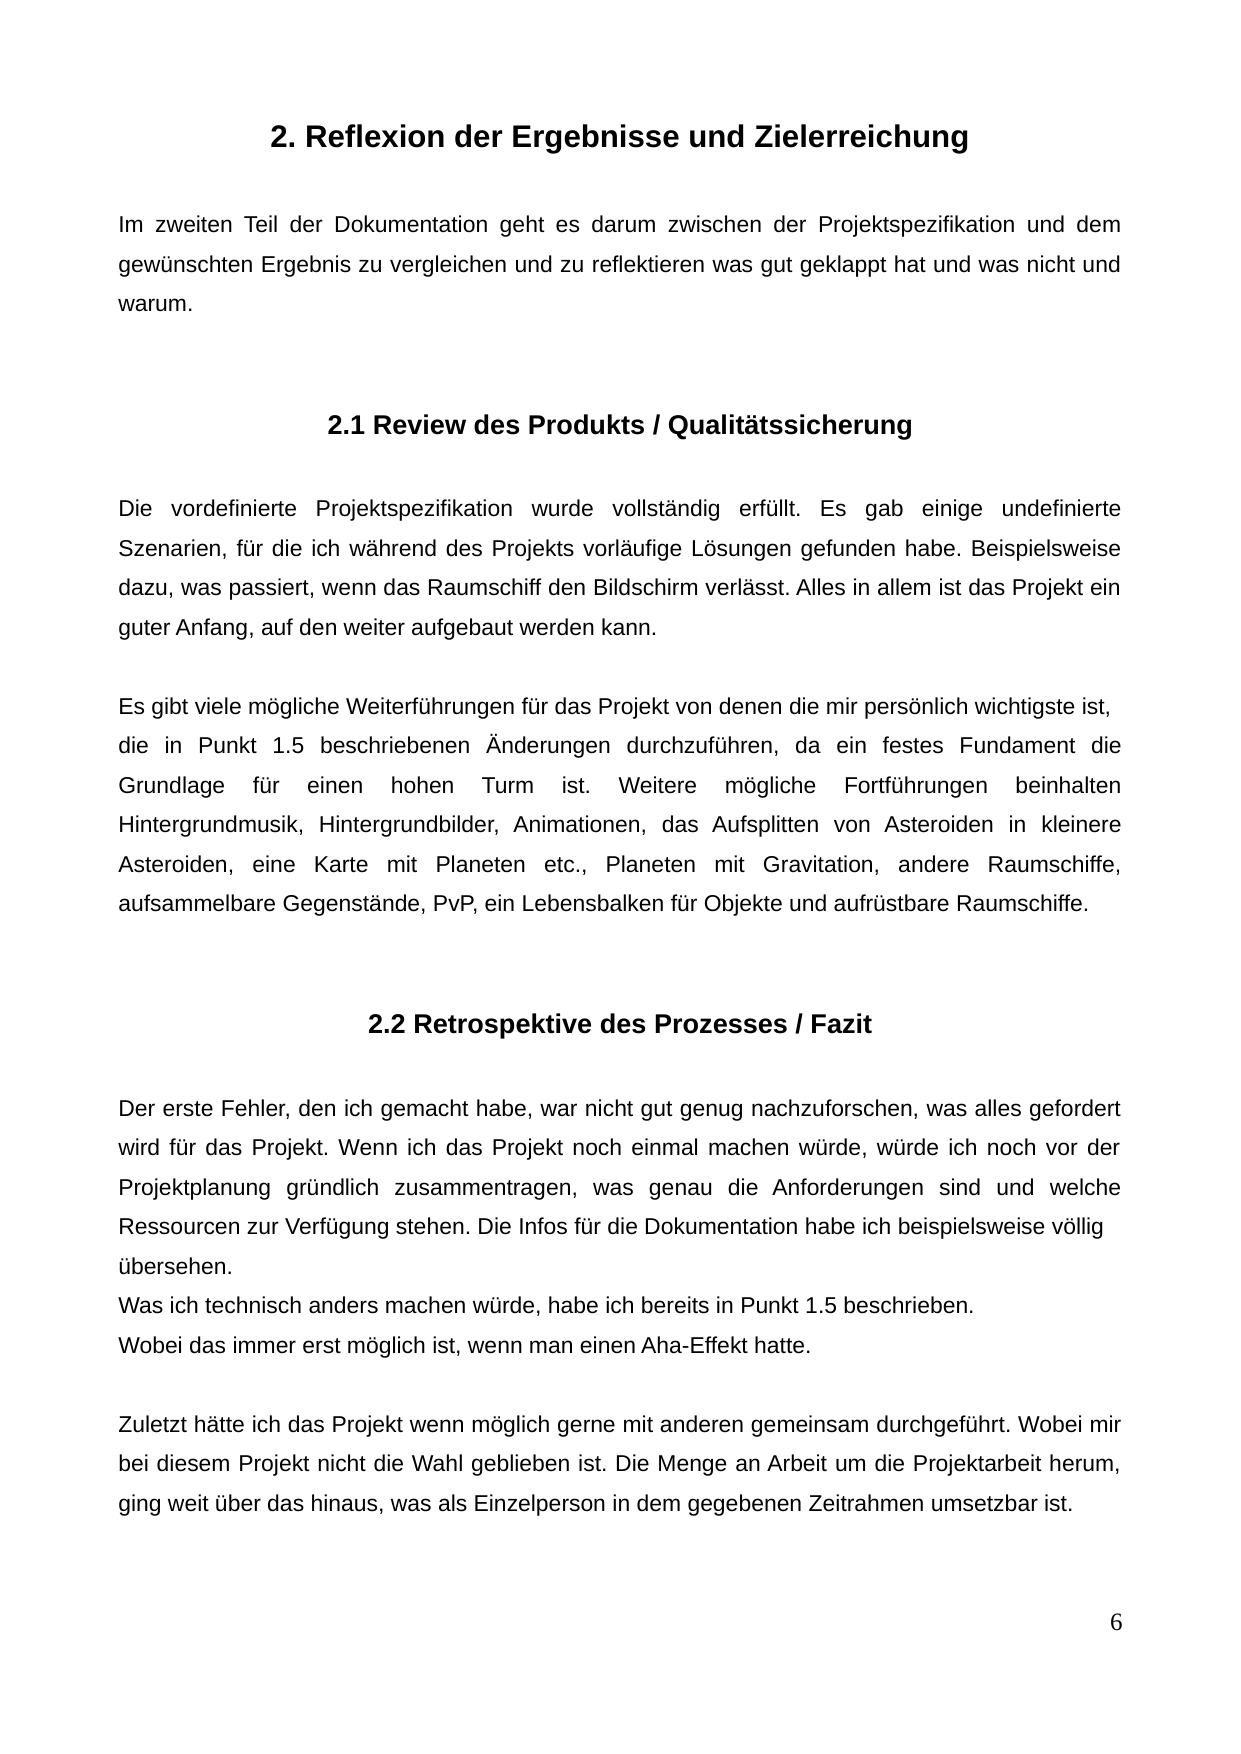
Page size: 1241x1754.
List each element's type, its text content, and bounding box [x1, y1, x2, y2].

text Was ich technisch anders machen würde, habe ich bereits in Punkt 1.5 beschrieben. [118, 1292, 1122, 1318]
text übersehen. [118, 1253, 1122, 1279]
text 2.1 Review des Produkts / Qualitätssicherung [118, 409, 1122, 440]
text Es gibt viele mögliche Weiterführungen für das Projekt von denen die mir persönlich wichtigste ist, [118, 693, 1122, 719]
text Die vordefinierte Projektspezifikation wurde vollständig erfüllt. Es gab einige undefinierte Szenarien, für die ich während des Projekts vorläufige Lösungen gefunden habe. Beispielsweise dazu, was passiert, wenn das Raumschiff den Bildschirm verlässt. Alles in allem ist das Projekt ein guter Anfang, auf den weiter aufgebaut werden kann. [118, 495, 1122, 640]
text 2.2 Retrospektive des Prozesses / Fazit [118, 1008, 1122, 1040]
text die in Punkt 1.5 beschriebenen Änderungen durchzuführen, da ein festes Fundament die Grundlage für einen hohen Turm ist. Weitere mögliche Fortführungen beinhalten Hintergrundmusik, Hintergrundbilder, Animationen, das Aufsplitten von Asteroiden in kleinere Asteroiden, eine Karte mit Planeten etc., Planeten mit Gravitation, andere Raumschiffe, aufsammelbare Gegenstände, PvP, ein Lebensbalken für Objekte und aufrüstbare Raumschiffe. [118, 732, 1122, 916]
text Im zweiten Teil der Dokumentation geht es darum zwischen der Projektspezifikation und dem gewünschten Ergebnis zu vergleichen und zu reflektieren was gut geklappt hat und was nicht und warum. [118, 211, 1122, 317]
text Wobei das immer erst möglich ist, wenn man einen Aha-Effekt hatte. [118, 1332, 1122, 1358]
text 2. Reflexion der Ergebnisse und Zielerreichung [118, 118, 1122, 154]
text Zuletzt hätte ich das Projekt wenn möglich gerne mit anderen gemeinsam durchgeführt. Wobei mir bei diesem Projekt nicht die Wahl geblieben ist. Die Menge an Arbeit um die Projektarbeit herum, ging weit über das hinaus, was als Einzelperson in dem gegebenen Zeitrahmen umsetzbar ist. [118, 1411, 1122, 1516]
text Der erste Fehler, den ich gemacht habe, war nicht gut genug nachzuforschen, was alles gefordert wird für das Projekt. Wenn ich das Projekt noch einmal machen würde, würde ich noch vor der Projektplanung gründlich zusammentragen, was genau die Anforderungen sind und welche Ressourcen zur Verfügung stehen. Die Infos für die Dokumentation habe ich beispielsweise völlig [118, 1095, 1122, 1239]
